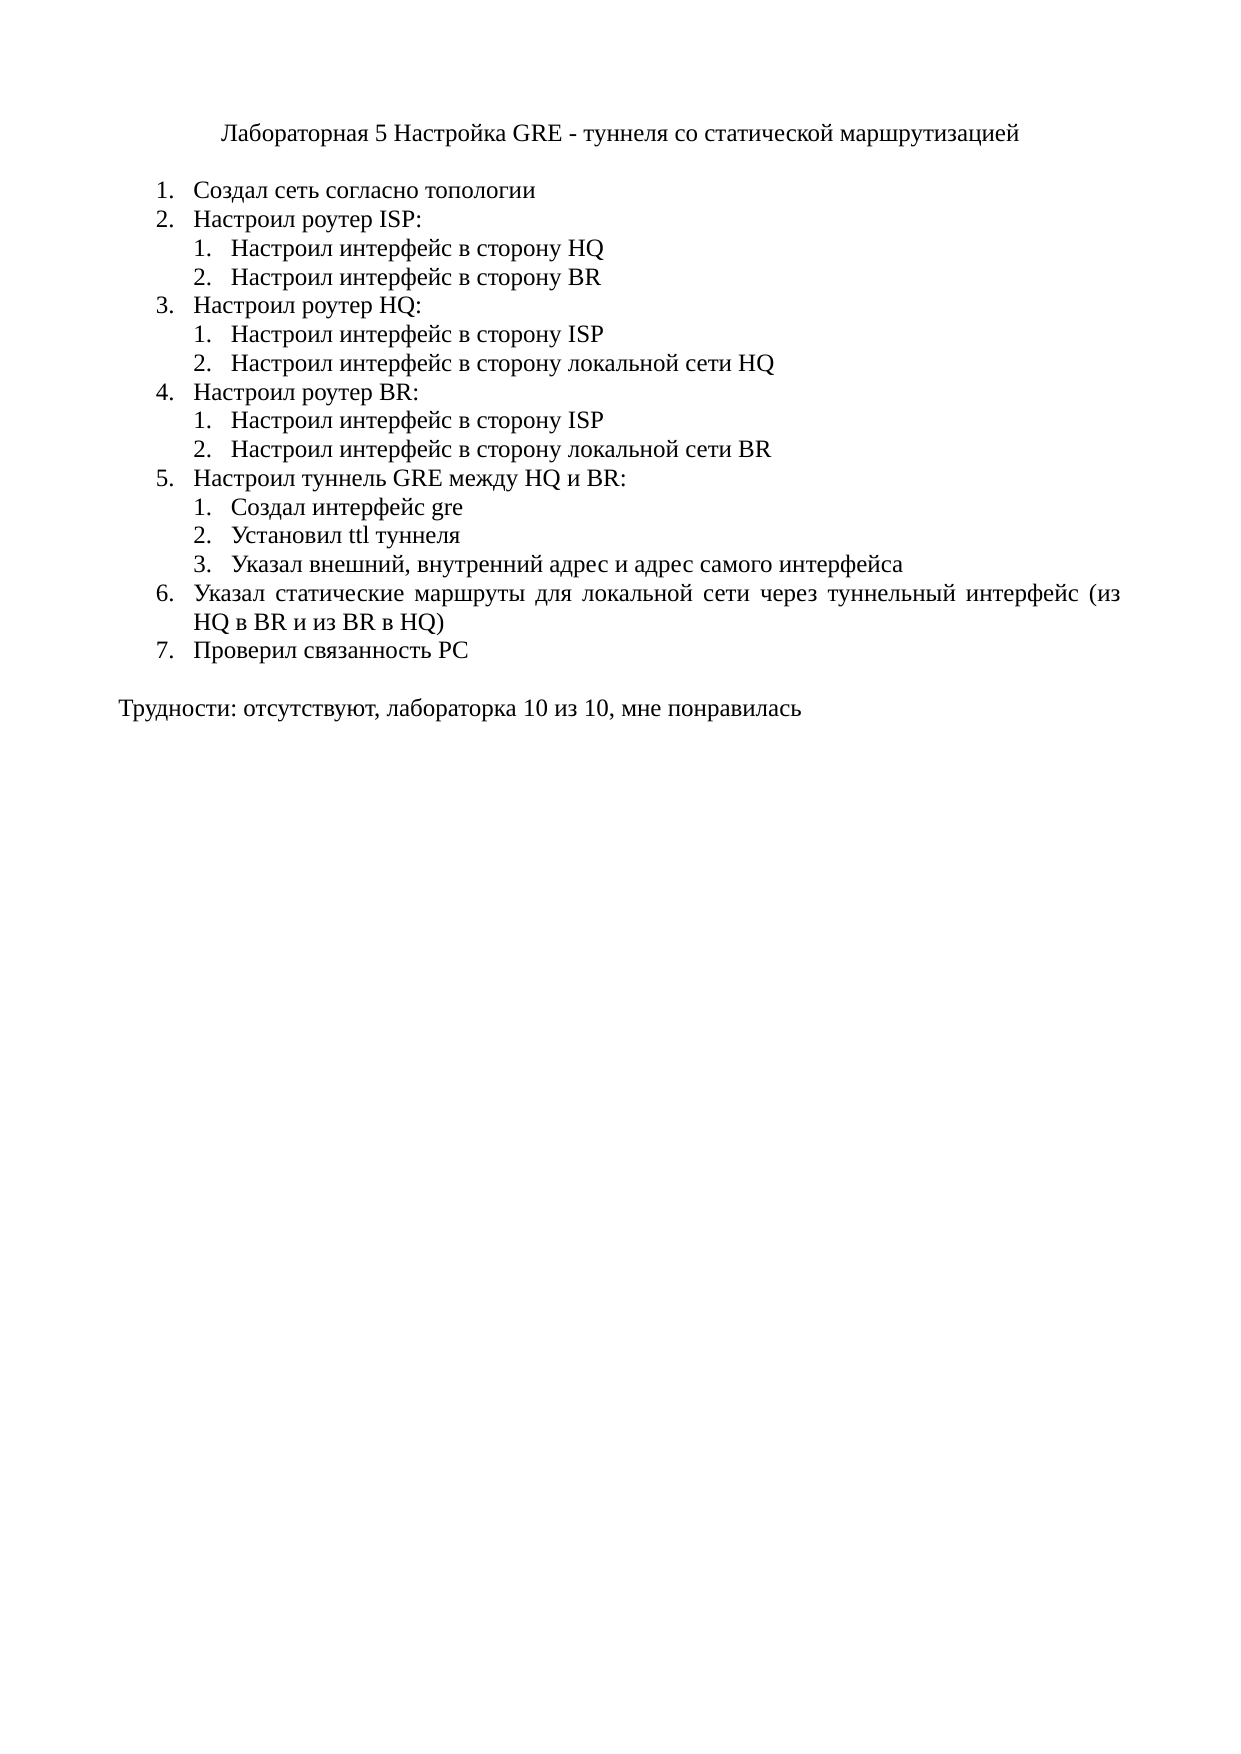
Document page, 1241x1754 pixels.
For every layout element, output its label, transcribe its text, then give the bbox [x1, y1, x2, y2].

text Лабораторная 5 Настройка GRE - туннеля со статической маршрутизацией [118, 118, 1122, 147]
list Настроил интерфейс в сторону локальной сети BR [193, 434, 1122, 463]
list Настроил интерфейс в сторону локальной сети HQ [193, 348, 1122, 377]
list Указал внешний, внутренний адрес и адрес самого интерфейса [193, 549, 1122, 578]
list Проверил связанность PC [156, 636, 1122, 664]
list Настроил роутер BR: [156, 377, 1122, 406]
list Настроил интерфейс в сторону ISP [193, 319, 1122, 348]
list Настроил интерфейс в сторону ISP [193, 406, 1122, 434]
list Установил ttl туннеля [193, 521, 1122, 549]
list Настроил роутер HQ: [156, 291, 1122, 319]
text Трудности: отсутствуют, лабораторка 10 из 10, мне понравилась [118, 693, 1122, 722]
list Создал интерфейс gre [193, 492, 1122, 521]
list Настроил туннель GRE между HQ и BR: [156, 463, 1122, 492]
list Создал сеть согласно топологии [156, 176, 1122, 204]
list Настроил интерфейс в сторону BR [193, 262, 1122, 291]
list Настроил роутер ISP: [156, 204, 1122, 233]
list Настроил интерфейс в сторону HQ [193, 233, 1122, 262]
list Указал статические маршруты для локальной сети через туннельный интерфейс (из HQ в BR и из BR в HQ) [156, 578, 1122, 636]
